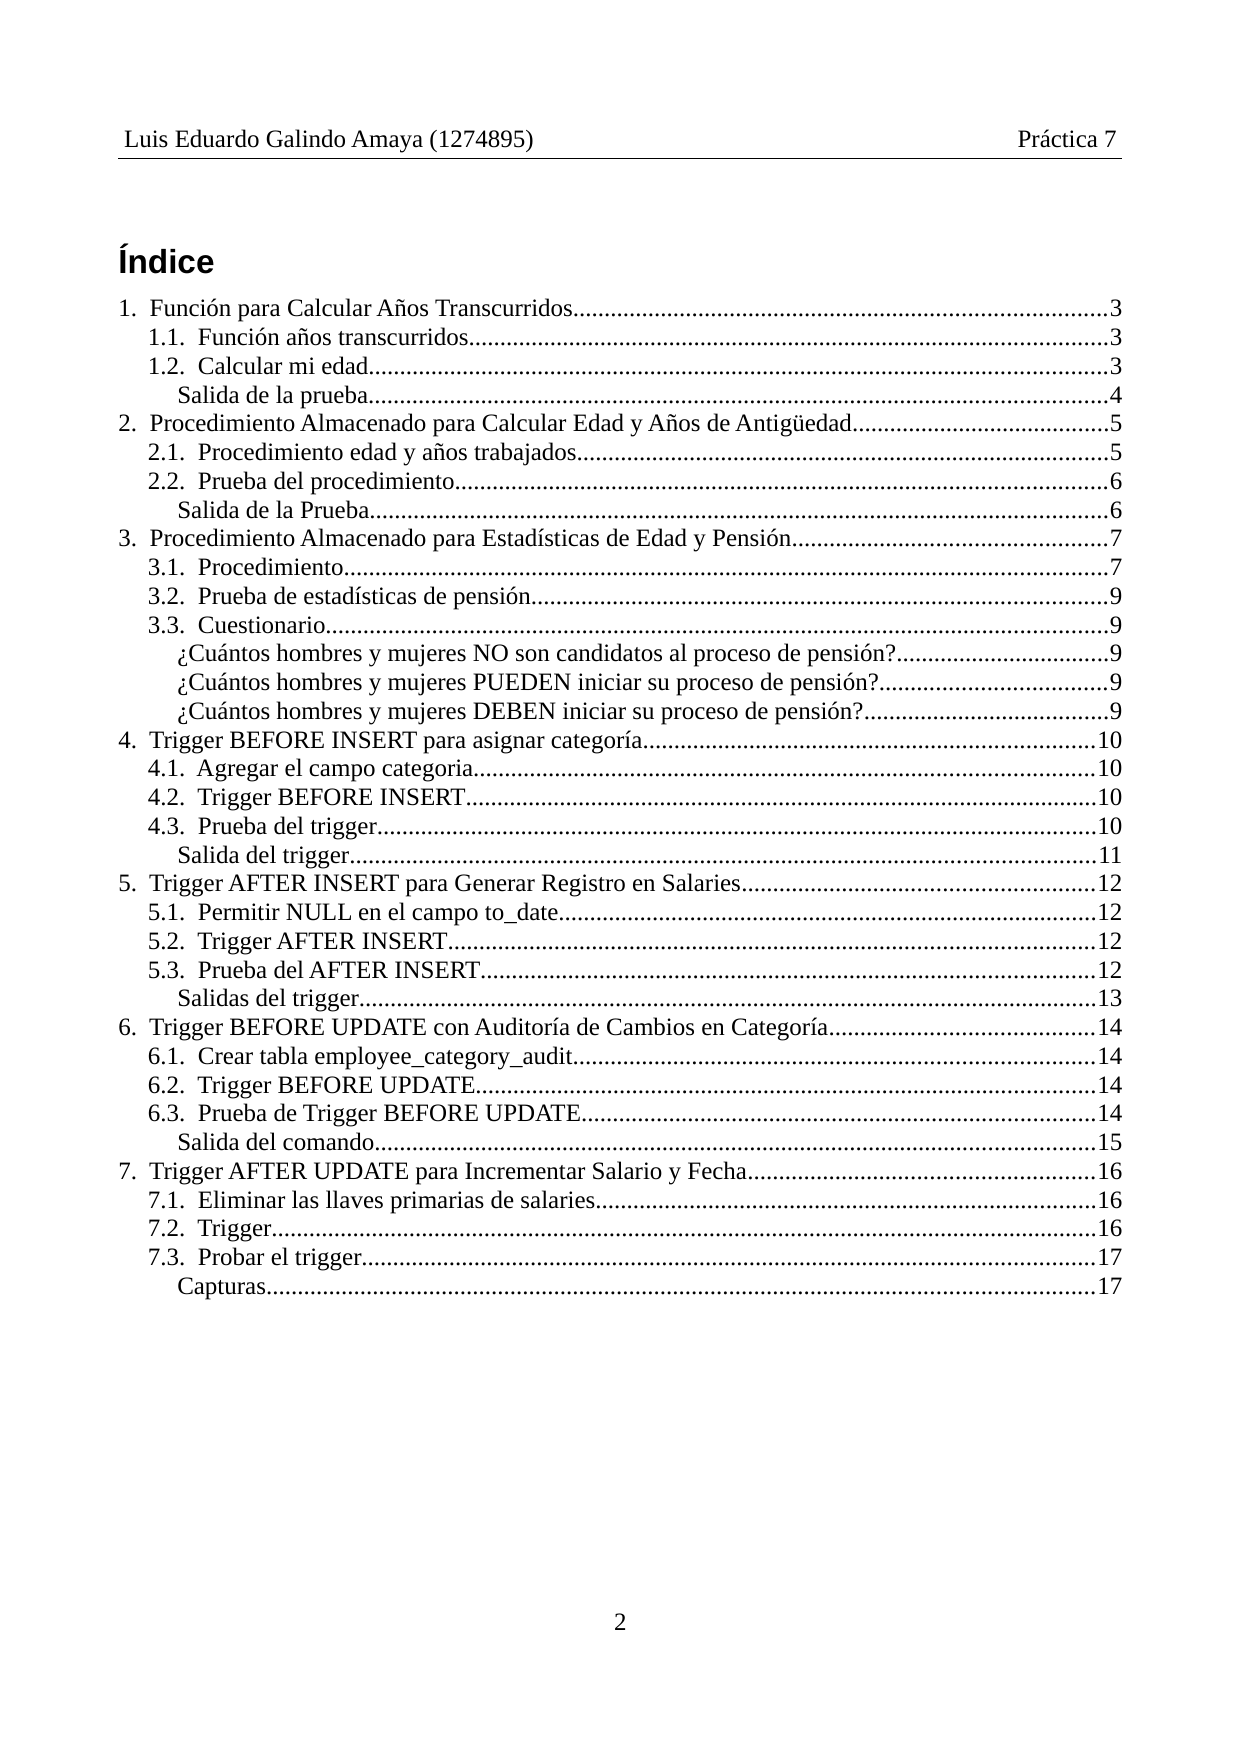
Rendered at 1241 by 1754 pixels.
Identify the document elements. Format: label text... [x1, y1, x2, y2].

text 4.3. Prueba del trigger 10 [148, 811, 1122, 840]
text ¿Cuántos hombres y mujeres NO son candidatos al proceso de pensión? 9 [177, 638, 1122, 667]
text Salida de la prueba 4 [177, 380, 1122, 408]
text 5.1. Permitir NULL en el campo to_date 12 [148, 897, 1122, 926]
text Salida de la Prueba 6 [177, 495, 1122, 523]
text 2.2. Prueba del procedimiento 6 [148, 466, 1122, 495]
text 1. Función para Calcular Años Transcurridos 3 [118, 293, 1122, 322]
text Salida del comando 15 [177, 1127, 1122, 1156]
text ¿Cuántos hombres y mujeres PUEDEN iniciar su proceso de pensión? 9 [177, 667, 1122, 696]
text 3.1. Procedimiento 7 [148, 552, 1122, 581]
text 7.2. Trigger 16 [148, 1213, 1122, 1242]
text 5.2. Trigger AFTER INSERT 12 [148, 926, 1122, 955]
text 2. Procedimiento Almacenado para Calcular Edad y Años de Antigüedad 5 [118, 408, 1122, 437]
text 1.2. Calcular mi edad 3 [148, 351, 1122, 380]
text 6.2. Trigger BEFORE UPDATE 14 [148, 1070, 1122, 1098]
text 7.1. Eliminar las llaves primarias de salaries 16 [148, 1185, 1122, 1213]
text ¿Cuántos hombres y mujeres DEBEN iniciar su proceso de pensión? 9 [177, 696, 1122, 725]
text Capturas 17 [177, 1271, 1122, 1300]
text 4.1. Agregar el campo categoria 10 [148, 753, 1122, 782]
text 3. Procedimiento Almacenado para Estadísticas de Edad y Pensión 7 [118, 523, 1122, 552]
text 3.3. Cuestionario 9 [148, 610, 1122, 638]
text 6. Trigger BEFORE UPDATE con Auditoría de Cambios en Categoría 14 [118, 1012, 1122, 1041]
text Salidas del trigger 13 [177, 983, 1122, 1012]
text 6.1. Crear tabla employee_category_audit 14 [148, 1041, 1122, 1070]
text 5.3. Prueba del AFTER INSERT 12 [148, 955, 1122, 983]
text 5. Trigger AFTER INSERT para Generar Registro en Salaries 12 [118, 868, 1122, 897]
text 6.3. Prueba de Trigger BEFORE UPDATE 14 [148, 1098, 1122, 1127]
text 4.2. Trigger BEFORE INSERT 10 [148, 782, 1122, 811]
text Salida del trigger 11 [177, 840, 1122, 868]
text 7. Trigger AFTER UPDATE para Incrementar Salario y Fecha 16 [118, 1156, 1122, 1185]
subtitle Índice [118, 243, 1122, 281]
text 4. Trigger BEFORE INSERT para asignar categoría 10 [118, 725, 1122, 753]
text 1.1. Función años transcurridos 3 [148, 322, 1122, 351]
text 3.2. Prueba de estadísticas de pensión 9 [148, 581, 1122, 610]
text 2.1. Procedimiento edad y años trabajados 5 [148, 437, 1122, 466]
text 7.3. Probar el trigger 17 [148, 1242, 1122, 1271]
